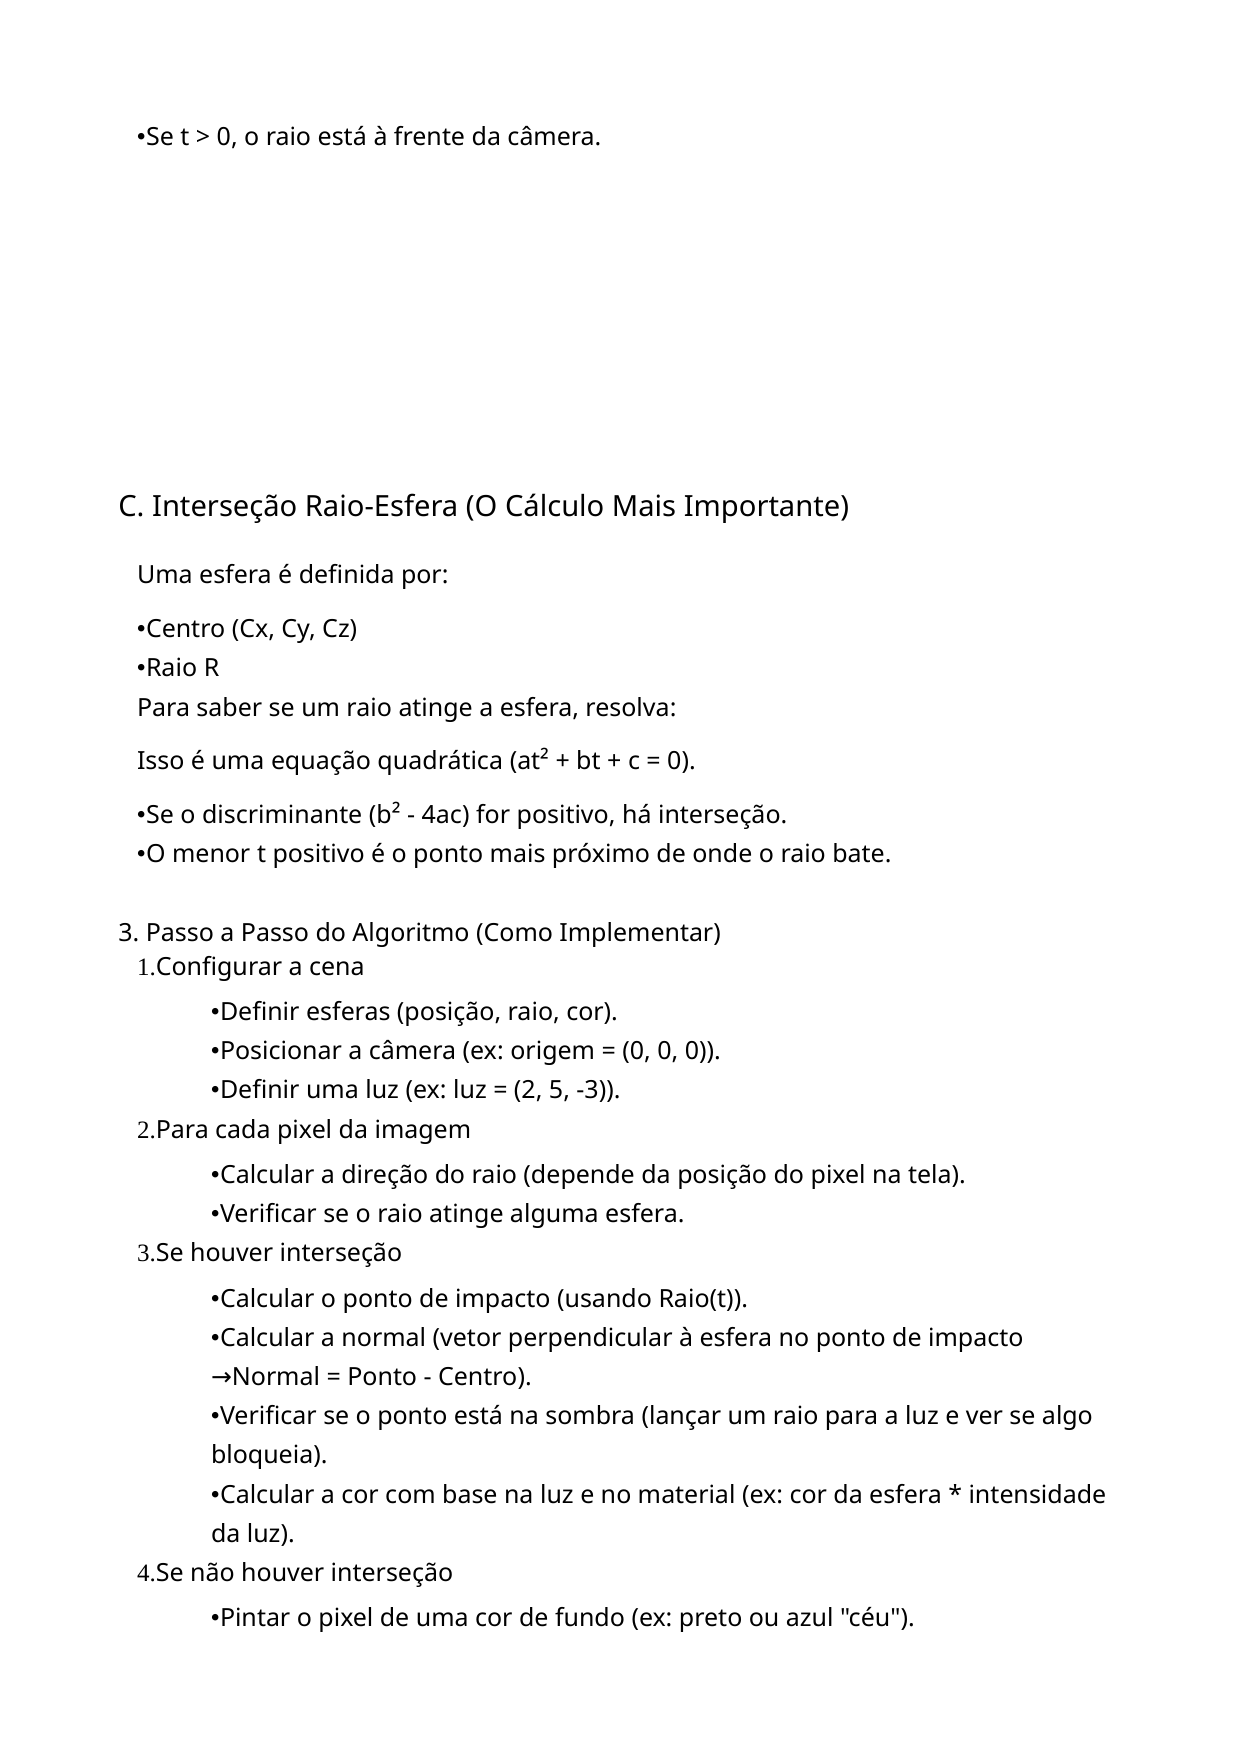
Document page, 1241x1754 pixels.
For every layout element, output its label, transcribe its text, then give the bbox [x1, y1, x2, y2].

list Raio R [118, 650, 1122, 684]
list Verificar se o raio atinge alguma esfera. [118, 1196, 1122, 1230]
list Definir uma luz (ex: luz = (2, 5, -3)). [118, 1072, 1122, 1106]
list Configurar a cena [118, 948, 1122, 982]
list Posicionar a câmera (ex: origem = (0, 0, 0)). [118, 1033, 1122, 1067]
list Centro (Cx, Cy, Cz) [118, 611, 1122, 645]
list Verificar se o ponto está na sombra (lançar um raio para a luz e ver se algo bloqueia). [118, 1398, 1122, 1471]
text Uma esfera é definida por: [137, 557, 1122, 591]
subtitle C. Interseção Raio-Esfera (O Cálculo Mais Importante) [118, 485, 1122, 525]
text Isso é uma equação quadrática (at² + bt + c = 0). [137, 743, 1122, 777]
list O menor t positivo é o ponto mais próximo de onde o raio bate. [118, 836, 1122, 870]
list Calcular a normal (vetor perpendicular à esfera no ponto de impacto →Normal = Ponto - Centro). [118, 1319, 1122, 1393]
subtitle 3. Passo a Passo do Algoritmo (Como Implementar) [118, 914, 1122, 948]
text Para saber se um raio atinge a esfera, resolva: [137, 689, 1122, 723]
list Calcular o ponto de impacto (usando Raio(t)). [118, 1280, 1122, 1314]
list Se t > 0, o raio está à frente da câmera. [118, 118, 1122, 152]
list Se houver interseção [118, 1235, 1122, 1269]
list Para cada pixel da imagem [118, 1111, 1122, 1145]
list Se o discriminante (b² - 4ac) for positivo, há interseção. [118, 797, 1122, 831]
list Calcular a direção do raio (depende da posição do pixel na tela). [118, 1157, 1122, 1191]
list Pintar o pixel de uma cor de fundo (ex: preto ou azul "céu"). [118, 1600, 1122, 1634]
list Se não houver interseção [118, 1554, 1122, 1589]
list Definir esferas (posição, raio, cor). [118, 994, 1122, 1028]
list Calcular a cor com base na luz e no material (ex: cor da esfera * intensidade da luz). [118, 1476, 1122, 1549]
